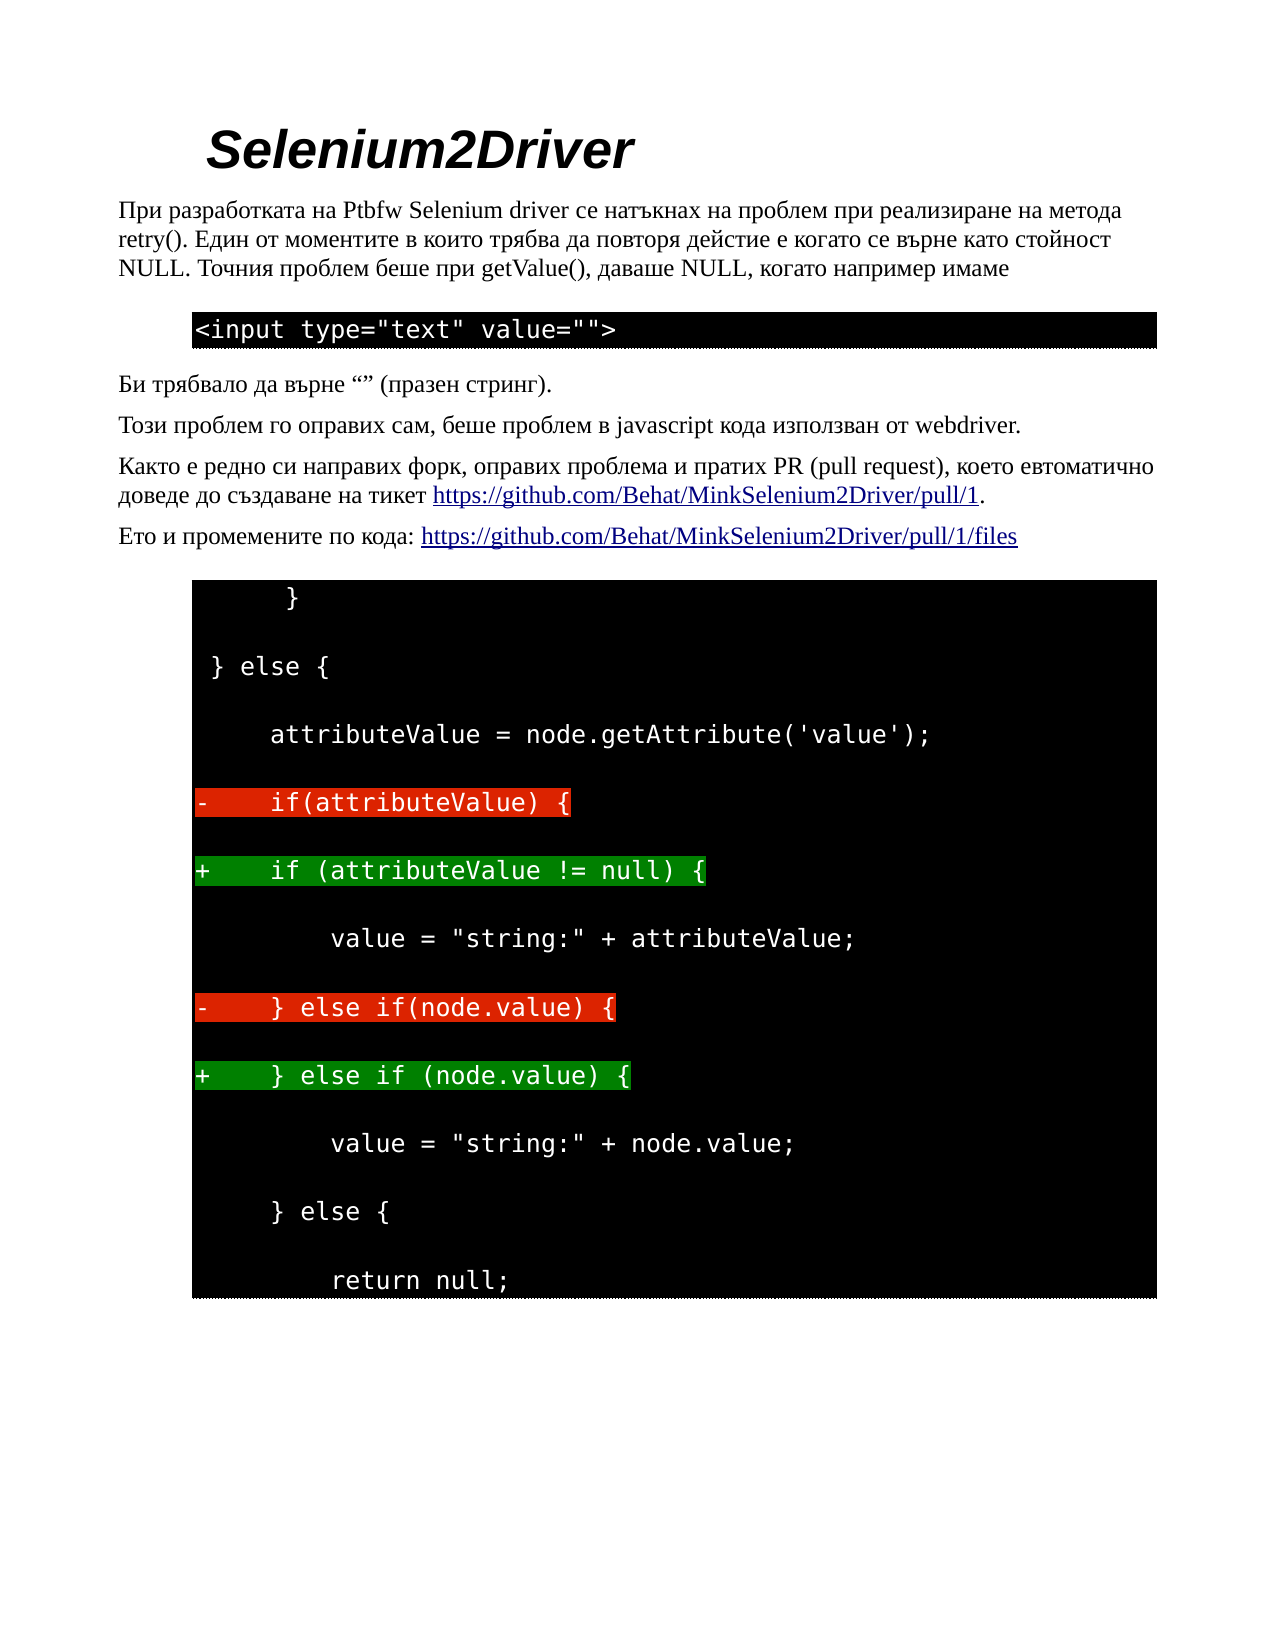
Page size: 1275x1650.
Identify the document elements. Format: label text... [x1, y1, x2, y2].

text } [192, 580, 1157, 613]
text Този проблем го оправих сам, беше проблем в javascript кода използван от webdriver. [118, 410, 1157, 439]
text + } else if (node.value) { [192, 1058, 1157, 1090]
text } else { [192, 1194, 1157, 1227]
text - if(attributeValue) { [192, 785, 1157, 817]
text + if (attributeValue != null) { [192, 853, 1157, 886]
text - } else if(node.value) { [192, 990, 1157, 1022]
text Би трябвало да върне “” (празен стринг). [118, 369, 1157, 397]
text При разработката на Ptbfw Selenium driver се натъкнах на проблем при реализиране на метода retry(). Един от моментите в които трябва да повторя дейстие е когато се върне като стойност NULL. Точния проблем беше при getValue(), даваше NULL, когато например имаме [118, 195, 1157, 282]
text <input type="text" value=""> [192, 312, 1157, 348]
text attributeValue = node.getAttribute('value'); [192, 717, 1157, 749]
text return null; [192, 1263, 1157, 1298]
text value = "string:" + attributeValue; [192, 922, 1157, 954]
text Както е редно си направих форк, оправих проблема и пратих PR (pull request), което евтоматично доведе до създаване на тикет https://github.com/Behat/MinkSelenium2Driver/pull/1. [118, 451, 1157, 509]
text Ето и промемените по кода: https://github.com/Behat/MinkSelenium2Driver/pull/1/files [118, 521, 1157, 550]
subtitle Selenium2Driver [206, 118, 1157, 180]
text value = "string:" + node.value; [192, 1126, 1157, 1158]
text } else { [192, 649, 1157, 681]
